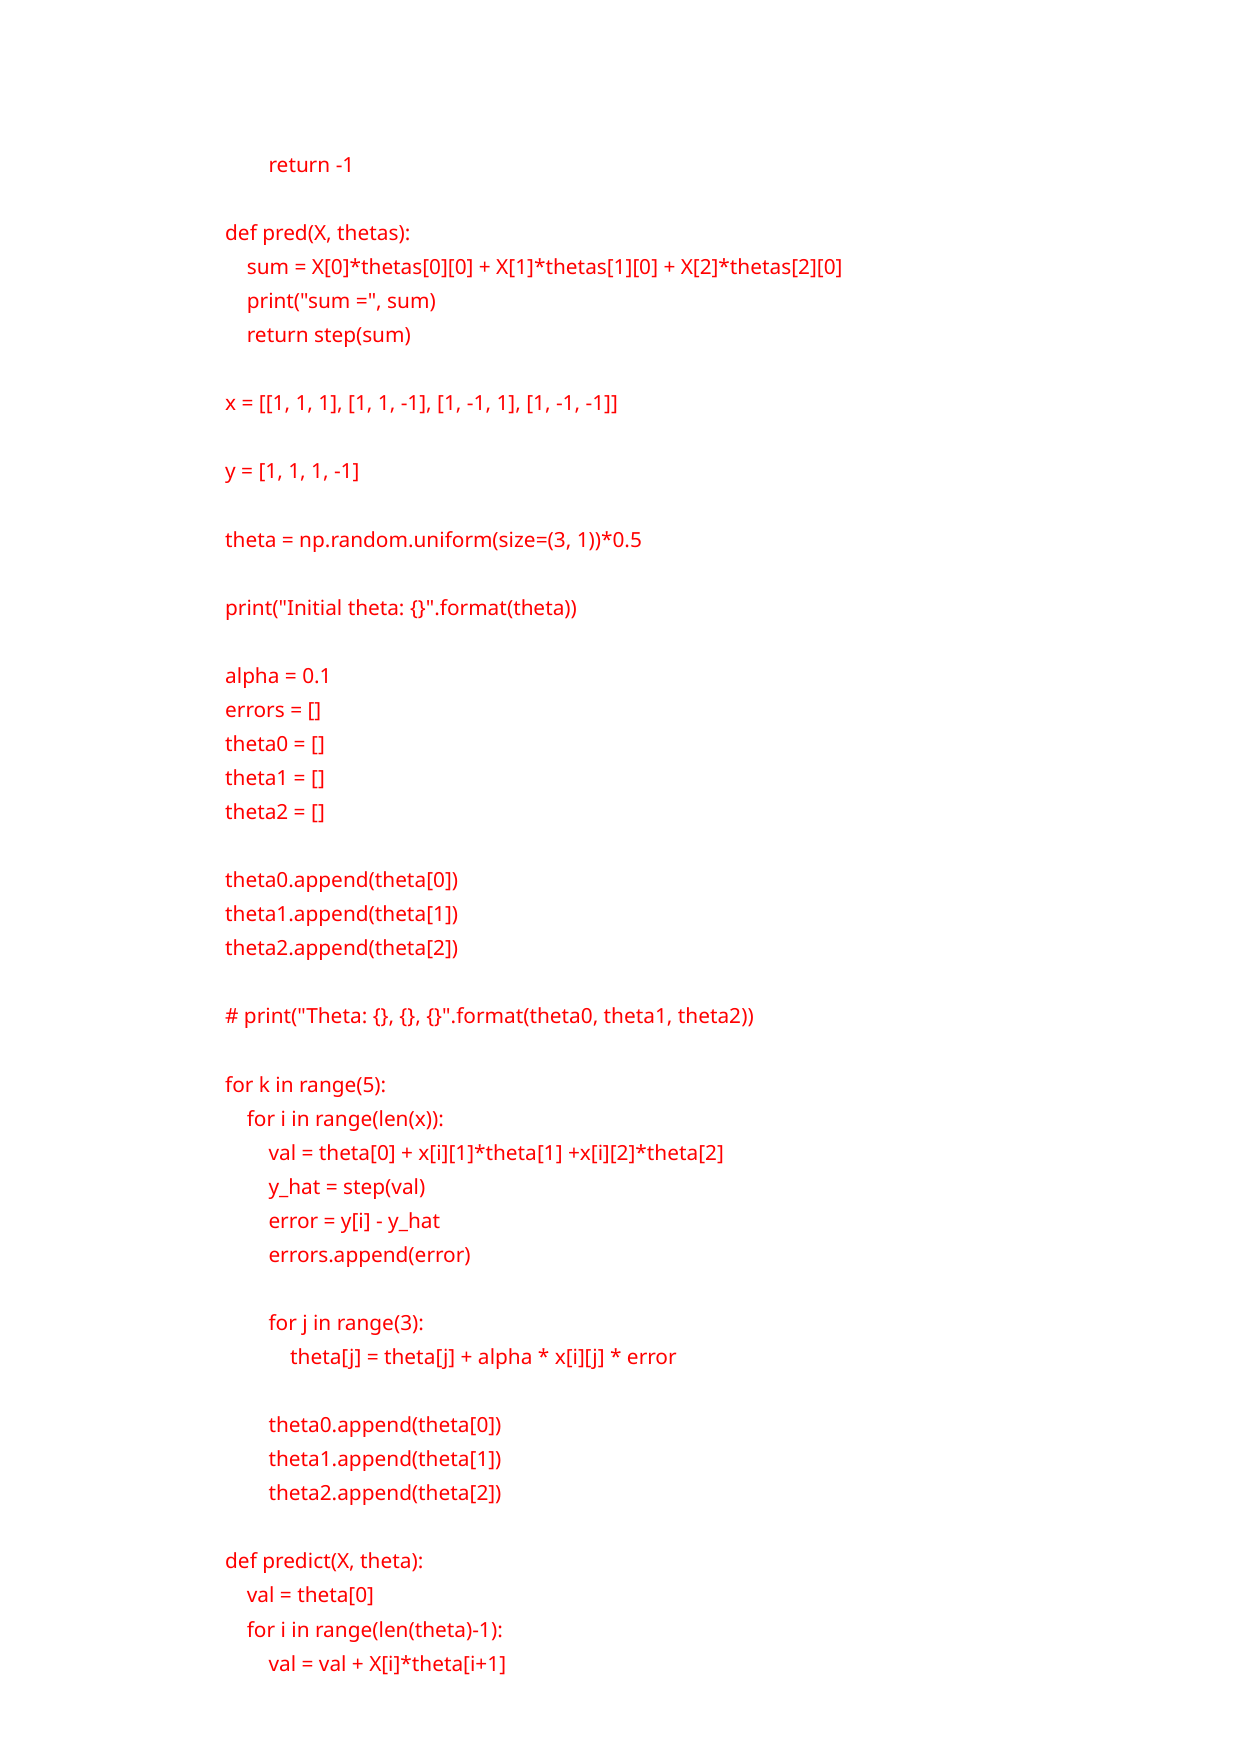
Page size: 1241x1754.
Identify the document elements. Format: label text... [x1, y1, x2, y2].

text theta = np.random.uniform(size=(3, 1))*0.5 [225, 525, 1166, 553]
text def predict(X, theta): [225, 1547, 1166, 1575]
text y = [1, 1, 1, -1] [225, 457, 1166, 485]
text theta1.append(theta[1]) [225, 1444, 1166, 1473]
text return step(sum) [225, 320, 1166, 349]
text return -1 [225, 150, 1166, 178]
text val = theta[0] + x[i][1]*theta[1] +x[i][2]*theta[2] [225, 1138, 1166, 1166]
text for i in range(len(x)): [225, 1104, 1166, 1132]
text alpha = 0.1 [225, 661, 1166, 689]
text theta0 = [] [225, 729, 1166, 757]
text errors.append(error) [225, 1240, 1166, 1268]
text for i in range(len(theta)-1): [225, 1615, 1166, 1643]
text y_hat = step(val) [225, 1172, 1166, 1200]
text def pred(X, thetas): [225, 218, 1166, 247]
text # print("Theta: {}, {}, {}".format(theta0, theta1, theta2)) [225, 1002, 1166, 1030]
text sum = X[0]*thetas[0][0] + X[1]*thetas[1][0] + X[2]*thetas[2][0] [225, 252, 1166, 281]
text val = theta[0] [225, 1581, 1166, 1609]
text print("sum =", sum) [225, 286, 1166, 315]
text theta[j] = theta[j] + alpha * x[i][j] * error [225, 1342, 1166, 1371]
text theta0.append(theta[0]) [225, 865, 1166, 894]
text val = val + X[i]*theta[i+1] [225, 1649, 1166, 1677]
text theta2.append(theta[2]) [225, 933, 1166, 962]
text theta2 = [] [225, 797, 1166, 826]
text for j in range(3): [225, 1308, 1166, 1337]
text errors = [] [225, 695, 1166, 723]
text error = y[i] - y_hat [225, 1206, 1166, 1234]
text x = [[1, 1, 1], [1, 1, -1], [1, -1, 1], [1, -1, -1]] [225, 388, 1166, 417]
text theta2.append(theta[2]) [225, 1478, 1166, 1507]
text theta0.append(theta[0]) [225, 1410, 1166, 1439]
text theta1 = [] [225, 763, 1166, 792]
text for k in range(5): [225, 1070, 1166, 1098]
text print("Initial theta: {}".format(theta)) [225, 593, 1166, 621]
text theta1.append(theta[1]) [225, 899, 1166, 928]
